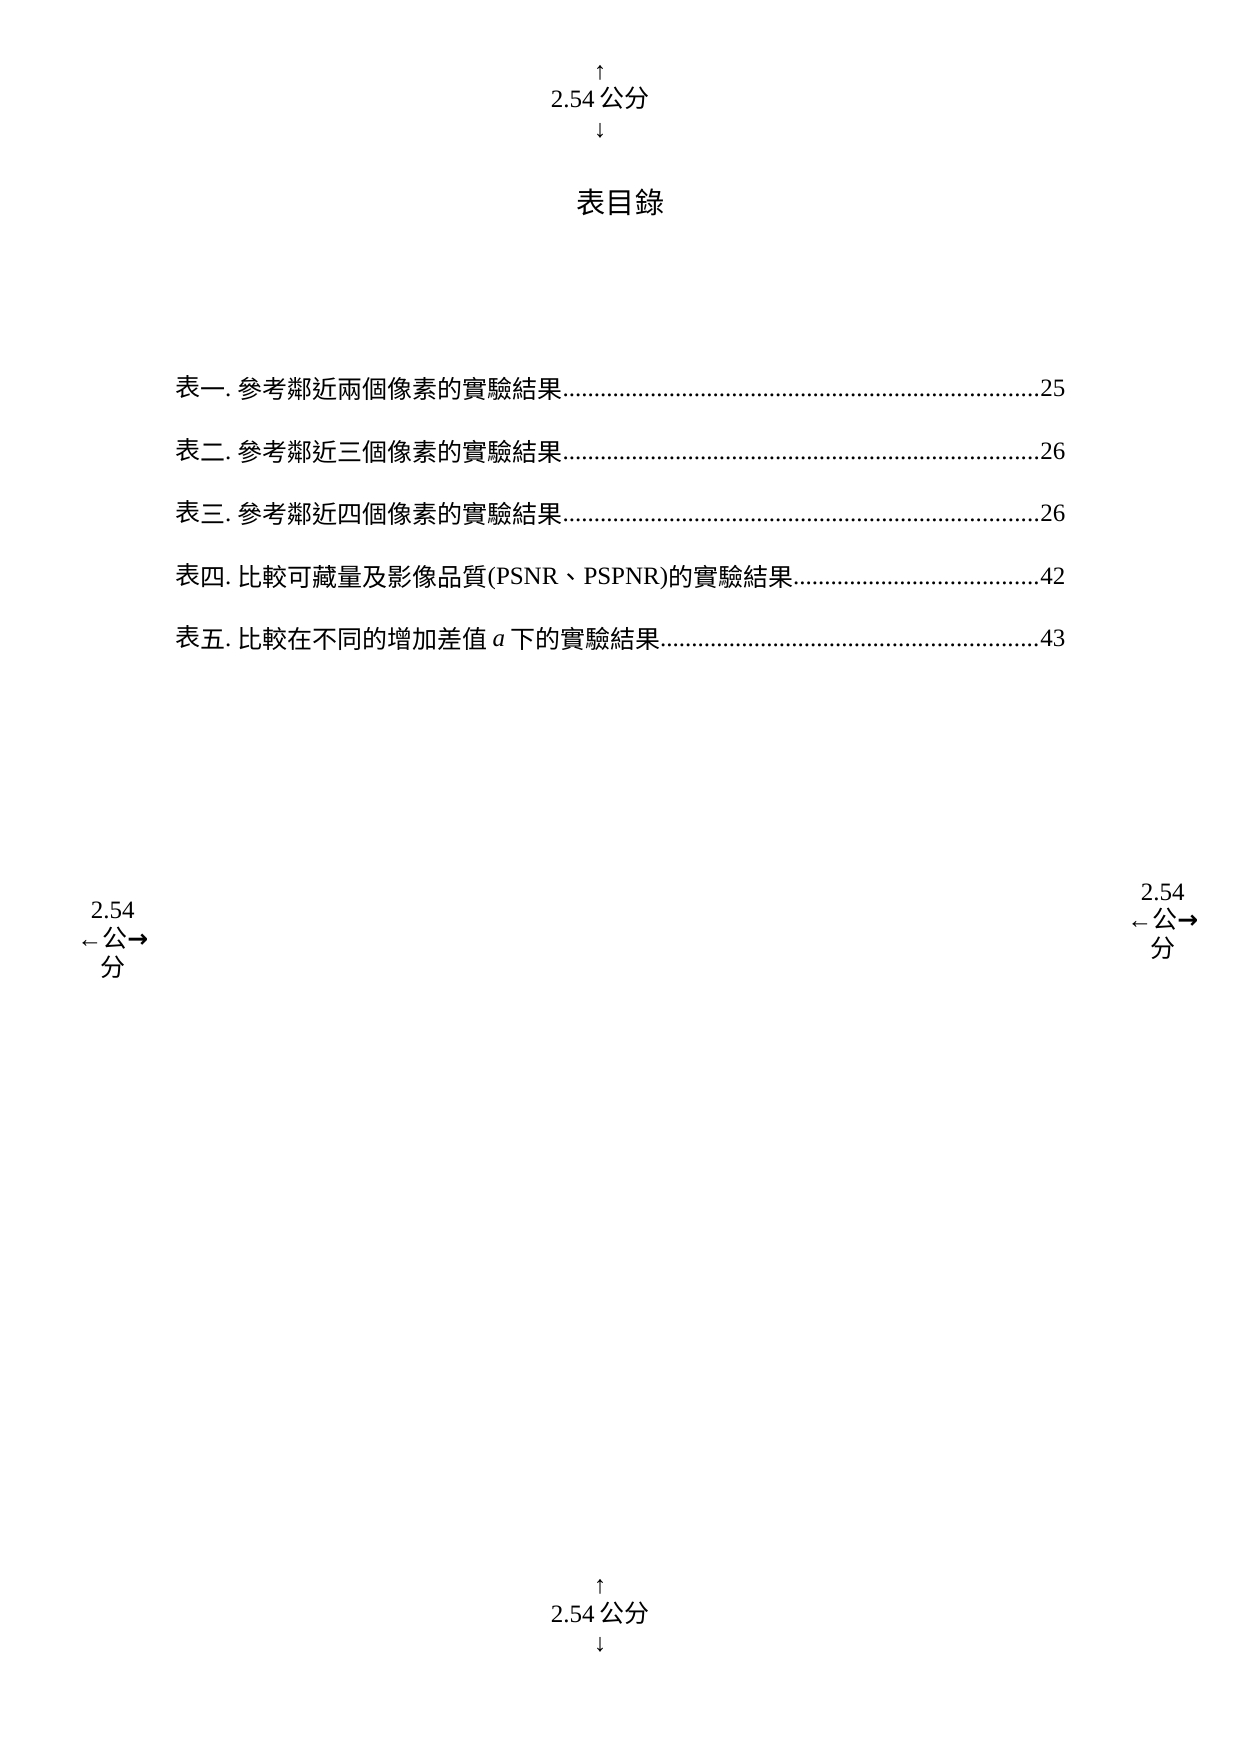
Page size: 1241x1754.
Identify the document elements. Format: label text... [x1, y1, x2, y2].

text ↓ [540, 114, 660, 143]
text 分 [1121, 935, 1204, 964]
text 2.54 [71, 895, 154, 924]
text ↑ [540, 1570, 660, 1599]
text ←公→ [1121, 905, 1204, 935]
text 表一. 參考鄰近兩個像素的實驗結果 25 [175, 346, 1065, 409]
text 2.54公分 [540, 1599, 660, 1628]
text 表三. 參考鄰近四個像素的實驗結果 26 [175, 471, 1065, 534]
text 2.54公分 [540, 84, 660, 114]
text 分 [71, 953, 154, 983]
text 表目錄 [150, 159, 1090, 221]
text 表四. 比較可藏量及影像品質(PSNR、PSPNR)的實驗結果 42 [175, 534, 1065, 596]
text ←公→ [71, 924, 154, 953]
text 2.54 [1121, 877, 1204, 905]
text ↓ [540, 1628, 660, 1657]
text 表二. 參考鄰近三個像素的實驗結果 26 [175, 409, 1065, 471]
text ↑ [540, 56, 660, 84]
text 表五. 比較在不同的增加差值a下的實驗結果 43 [175, 596, 1065, 659]
